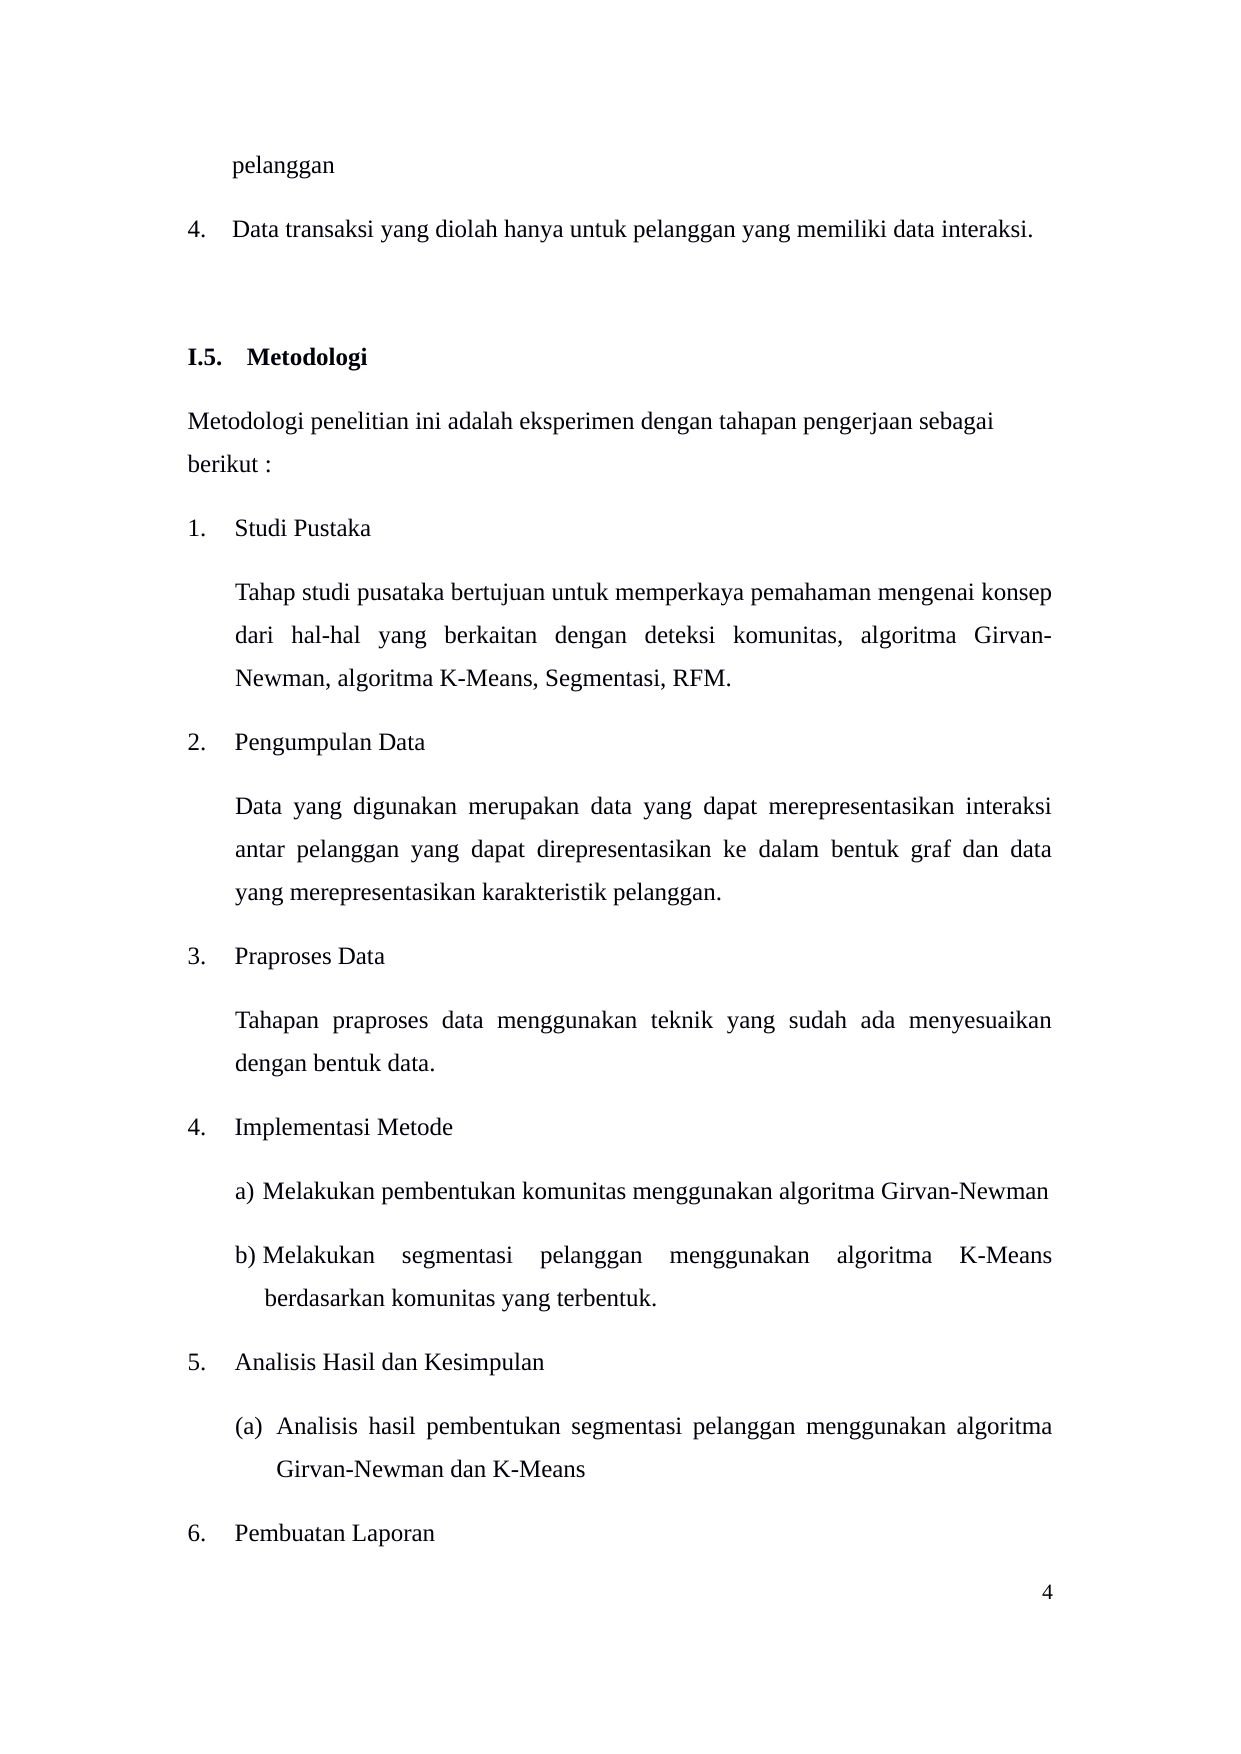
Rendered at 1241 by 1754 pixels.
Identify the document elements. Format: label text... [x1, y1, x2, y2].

text Tahap studi pusataka bertujuan untuk memperkaya pemahaman mengenai konsep dari hal-hal yang berkaitan dengan deteksi komunitas, algoritma Girvan-Newman, algoritma K-Means, Segmentasi, RFM. [235, 577, 1053, 692]
list Melakukan pembentukan komunitas menggunakan algoritma Girvan-Newman [235, 1176, 1053, 1205]
subtitle Metodologi [187, 342, 1053, 371]
list Pembuatan Laporan [187, 1518, 1053, 1547]
list Analisis hasil pembentukan segmentasi pelanggan menggunakan algoritma Girvan-Newman dan K-Means [235, 1411, 1053, 1483]
list Pengumpulan Data [187, 727, 1053, 756]
text Metodologi penelitian ini adalah eksperimen dengan tahapan pengerjaan sebagai berikut : [187, 406, 1053, 478]
list Praproses Data [187, 941, 1053, 970]
list Data transaksi yang diolah hanya untuk pelanggan yang memiliki data interaksi. [187, 214, 1053, 243]
text Data yang digunakan merupakan data yang dapat merepresentasikan interaksi antar pelanggan yang dapat direpresentasikan ke dalam bentuk graf dan data yang merepresentasikan karakteristik pelanggan. [235, 791, 1053, 906]
text Tahapan praproses data menggunakan teknik yang sudah ada menyesuaikan dengan bentuk data. [235, 1005, 1053, 1077]
list pelanggan [187, 150, 1053, 179]
list Analisis Hasil dan Kesimpulan [187, 1347, 1053, 1376]
list Studi Pustaka [187, 513, 1053, 542]
list Implementasi Metode [187, 1112, 1053, 1141]
list Melakukan segmentasi pelanggan menggunakan algoritma K-Means berdasarkan komunitas yang terbentuk. [235, 1240, 1053, 1312]
